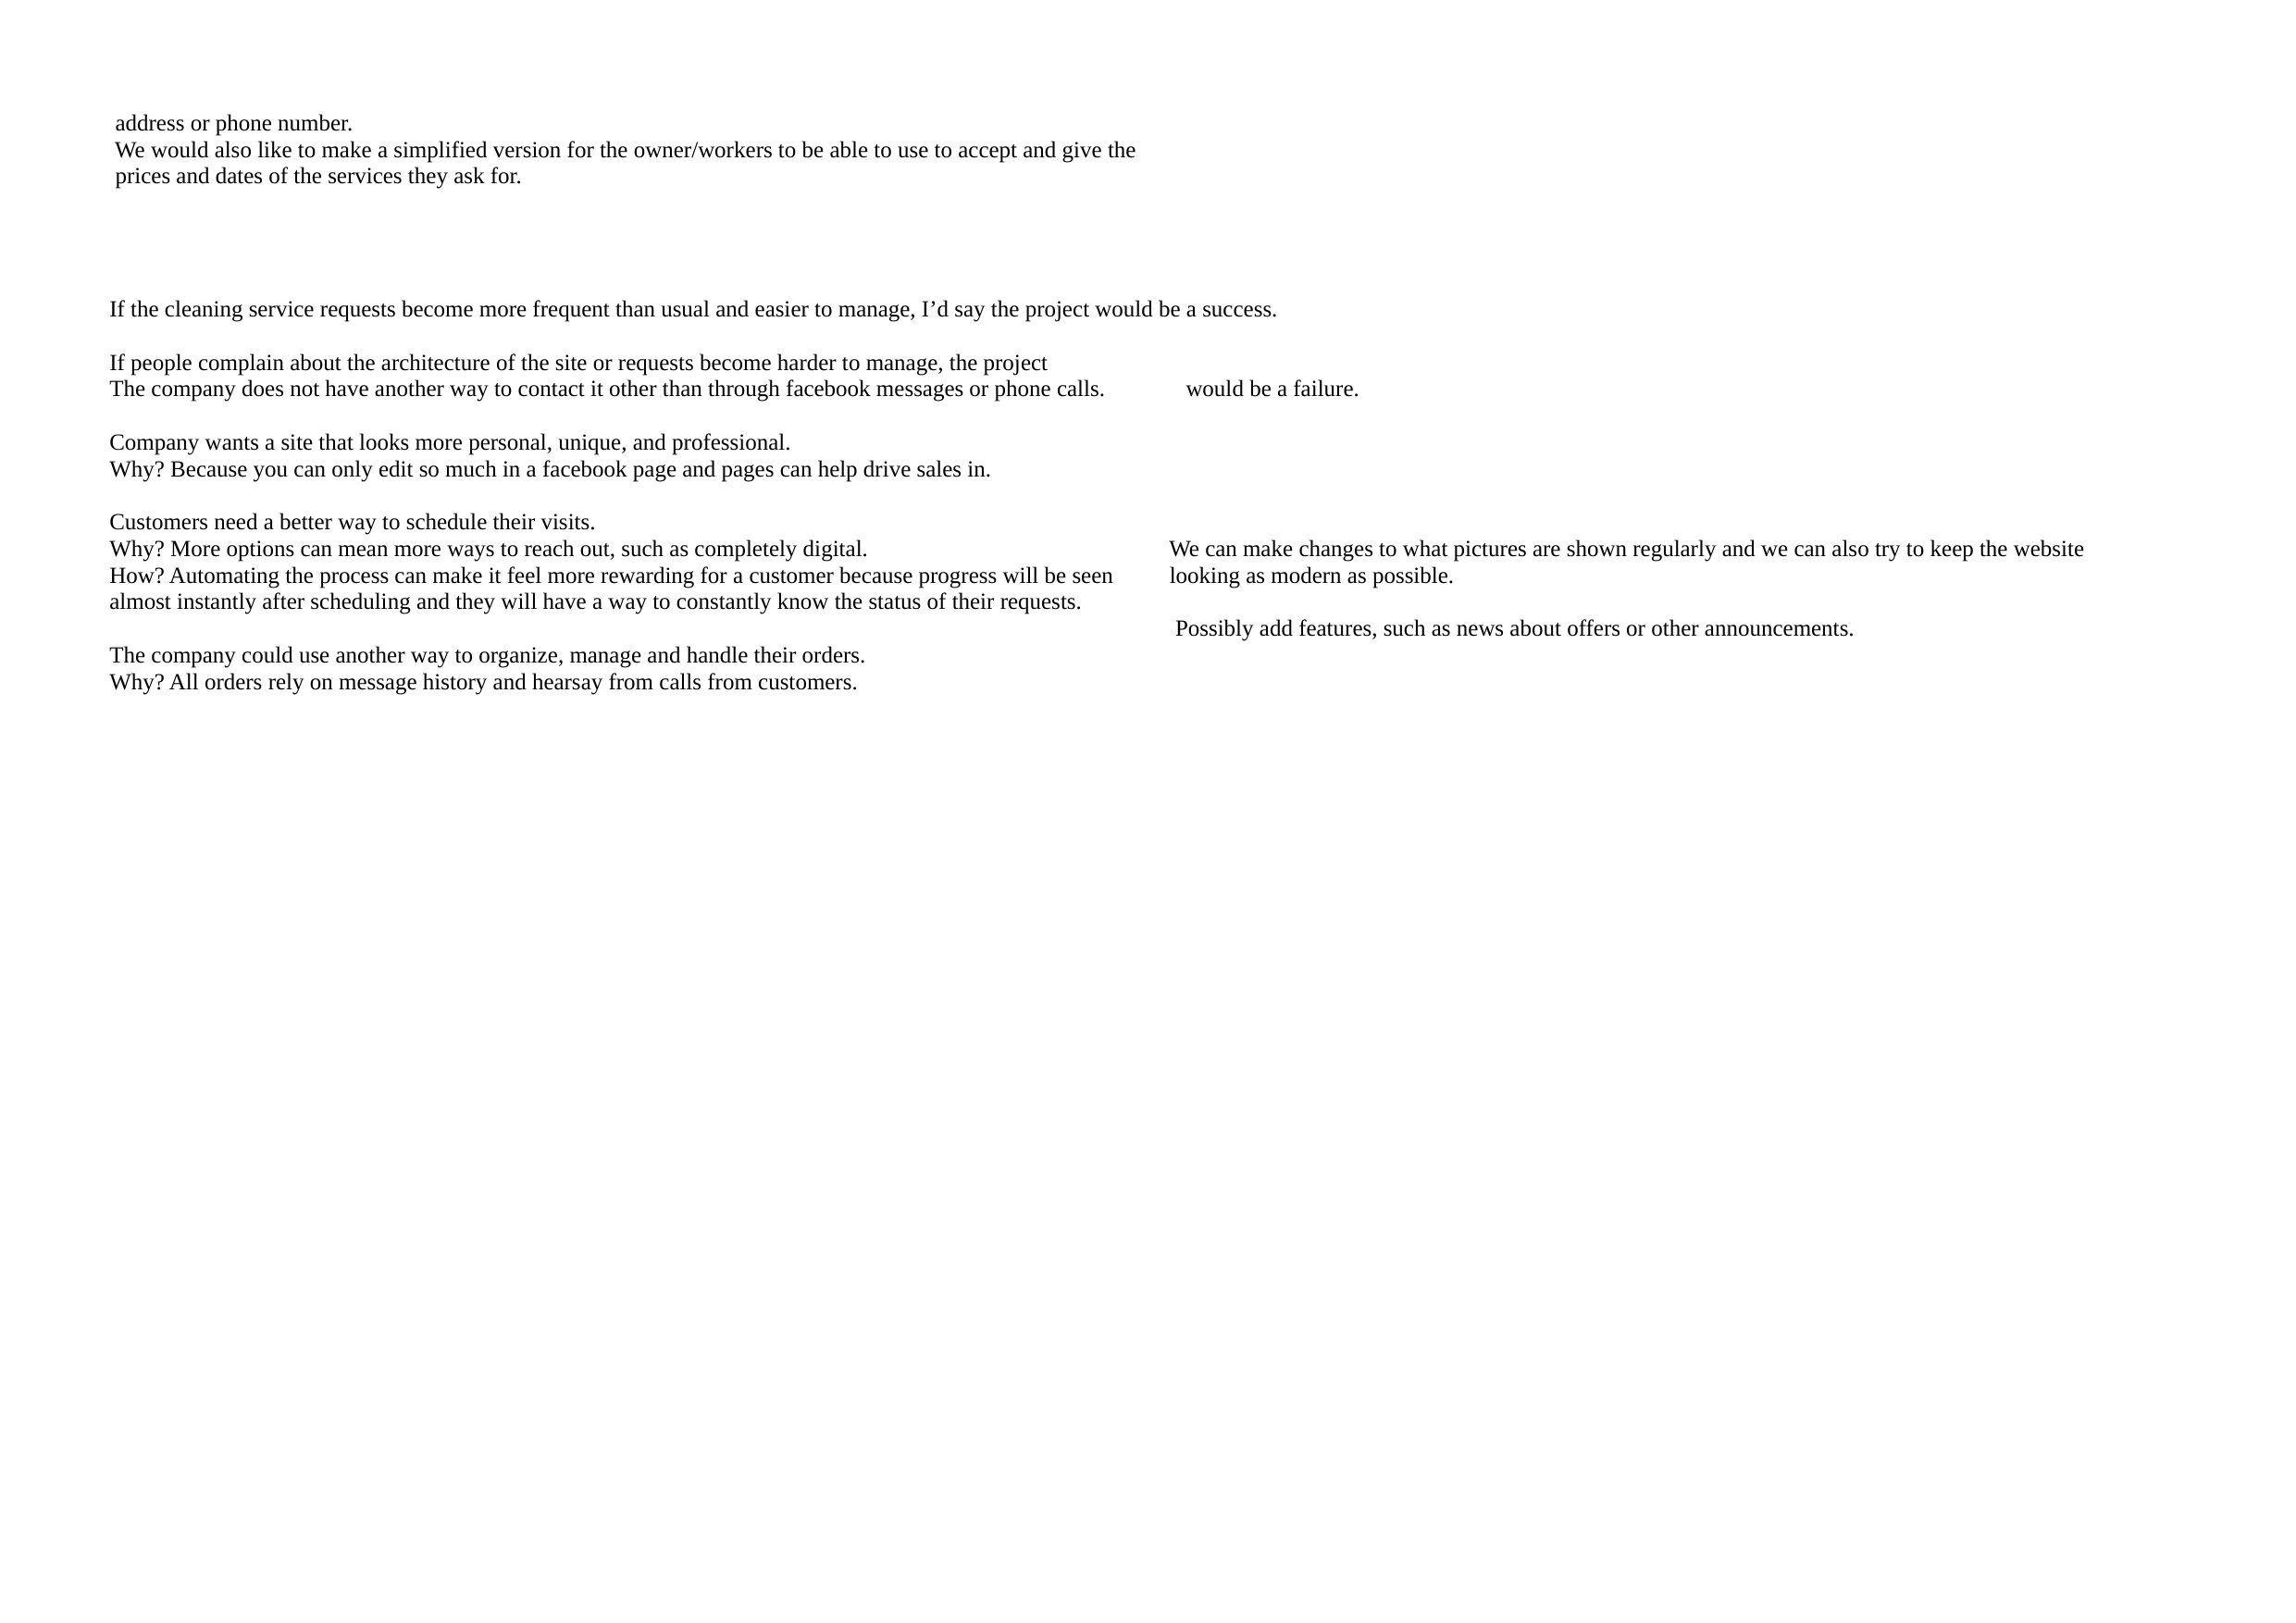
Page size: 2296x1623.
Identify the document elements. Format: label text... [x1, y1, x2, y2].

text If the cleaning service requests become more frequent than usual and easier to manage, I’d say the project would be a success. [109, 295, 2186, 322]
text The company does not have another way to contact it other than through facebook messages or phone calls. would be a failure. [109, 376, 2186, 402]
text Why? Because you can only edit so much in a facebook page and pages can help drive sales in. Customers need a better way to schedule their visits. Why? More options can mean more ways to reach out, such as completely digital. We can make changes to what pictures are shown regularly and we can also try to keep the website How? Automating the process can make it feel more rewarding for a customer because progress will be seen looking as modern as possible. [109, 455, 2186, 588]
text almost instantly after scheduling and they will have a way to constantly know the status of their requests. [109, 588, 2186, 614]
text If people complain about the architecture of the site or requests become harder to manage, the project [109, 349, 2186, 376]
text The company could use another way to organize, manage and handle their orders. Why? All orders rely on message history and hearsay from calls from customers. [109, 641, 2186, 695]
text address or phone number. We would also like to make a simplified version for the owner/workers to be able to use to accept and give the prices and dates of the services they ask for. [109, 109, 2186, 189]
text Company wants a site that looks more personal, unique, and professional. [109, 428, 2186, 455]
text Possibly add features, such as news about offers or other announcements. [1135, 614, 2186, 641]
